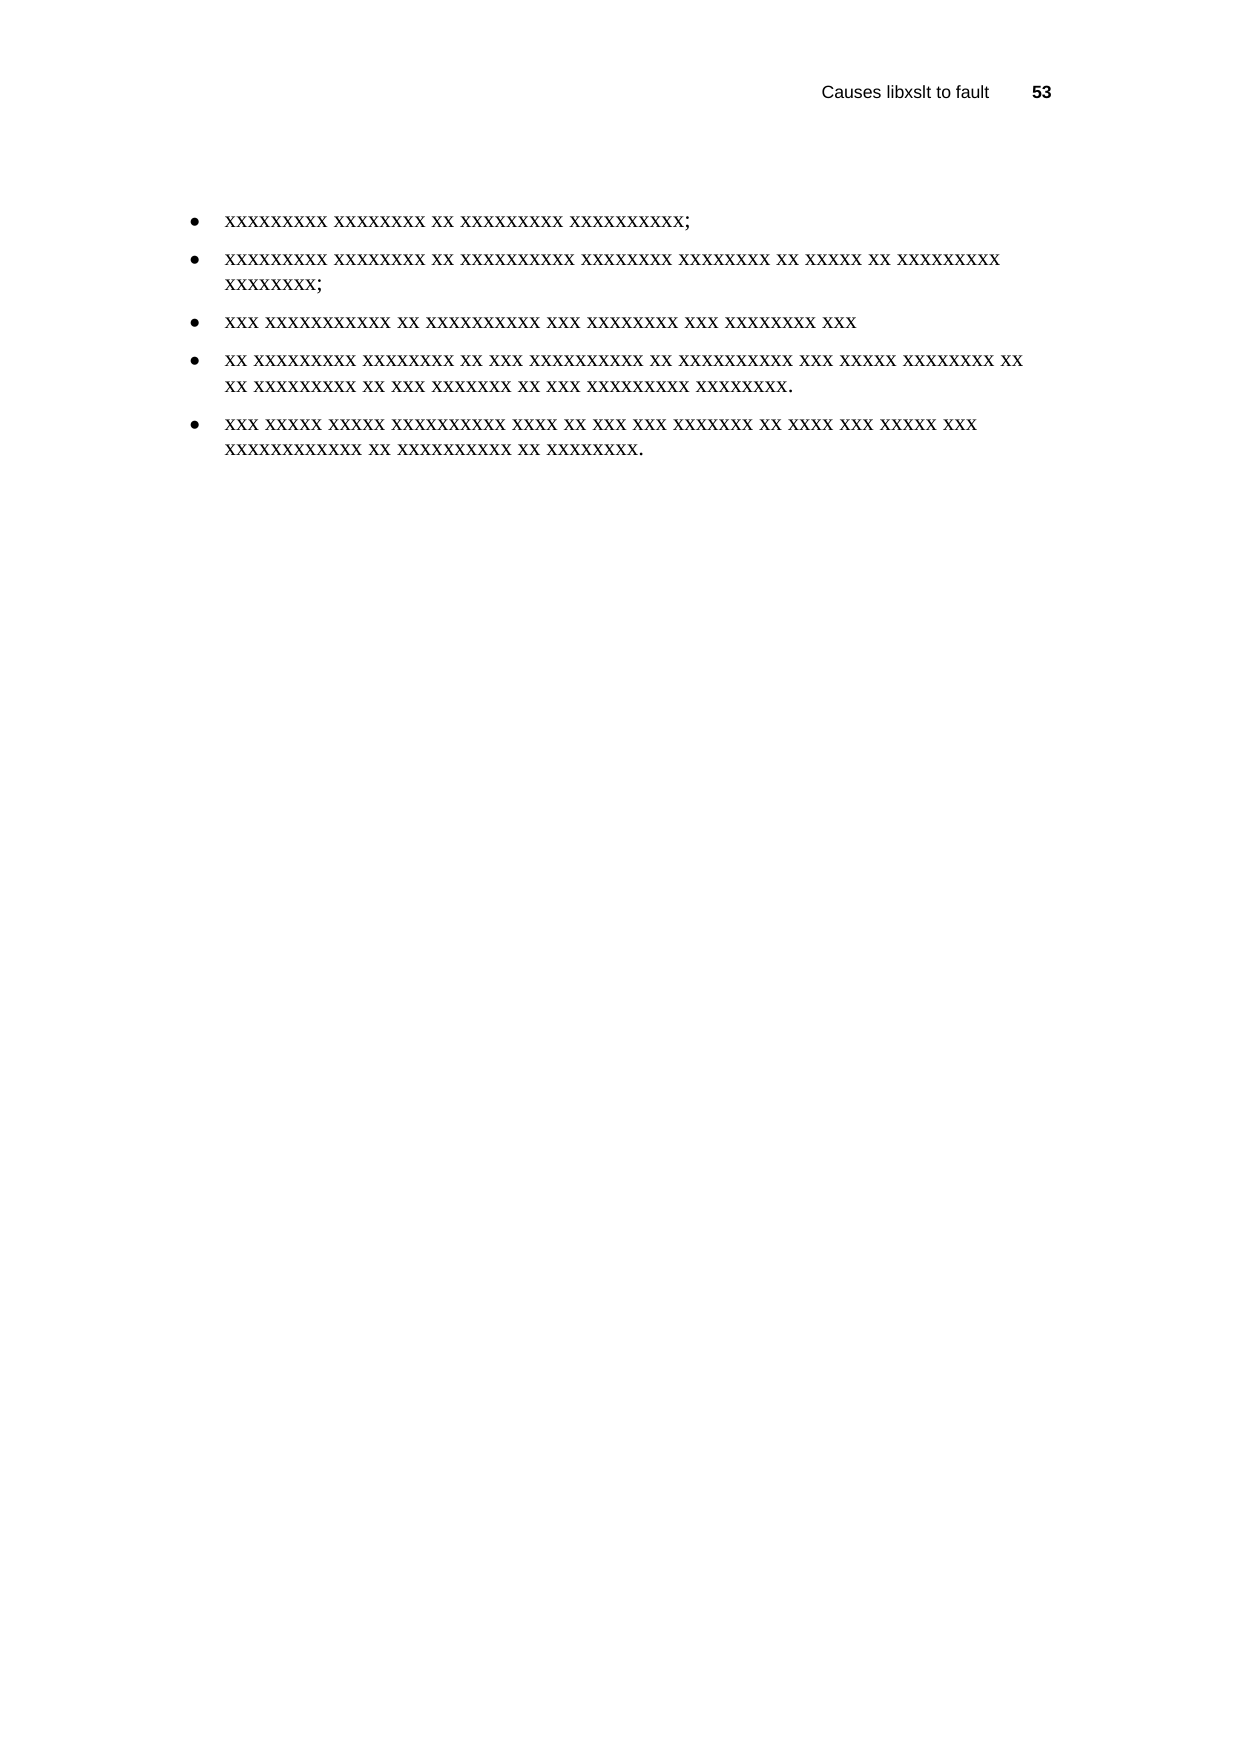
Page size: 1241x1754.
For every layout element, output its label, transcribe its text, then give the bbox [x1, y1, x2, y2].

list xxx xxxxx xxxxx xxxxxxxxxx xxxx xx xxx xxx xxxxxxx xx xxxx xxx xxxxx xxx xxxxxxxxxxxx xx xxxxxxxxxx xx xxxxxxxx. [189, 409, 1051, 461]
list xx xxxxxxxxx xxxxxxxx xx xxx xxxxxxxxxx xx xxxxxxxxxx xxx xxxxx xxxxxxxx xx xx xxxxxxxxx xx xxx xxxxxxx xx xxx xxxxxxxxx xxxxxxxx. [189, 346, 1051, 397]
list xxxxxxxxx xxxxxxxx xx xxxxxxxxxx xxxxxxxx xxxxxxxx xx xxxxx xx xxxxxxxxx xxxxxxxx; [189, 245, 1051, 296]
list xxxxxxxxx xxxxxxxx xx xxxxxxxxx xxxxxxxxxx; [189, 207, 1051, 232]
list xxx xxxxxxxxxxx xx xxxxxxxxxx xxx xxxxxxxx xxx xxxxxxxx xxx [189, 308, 1051, 334]
